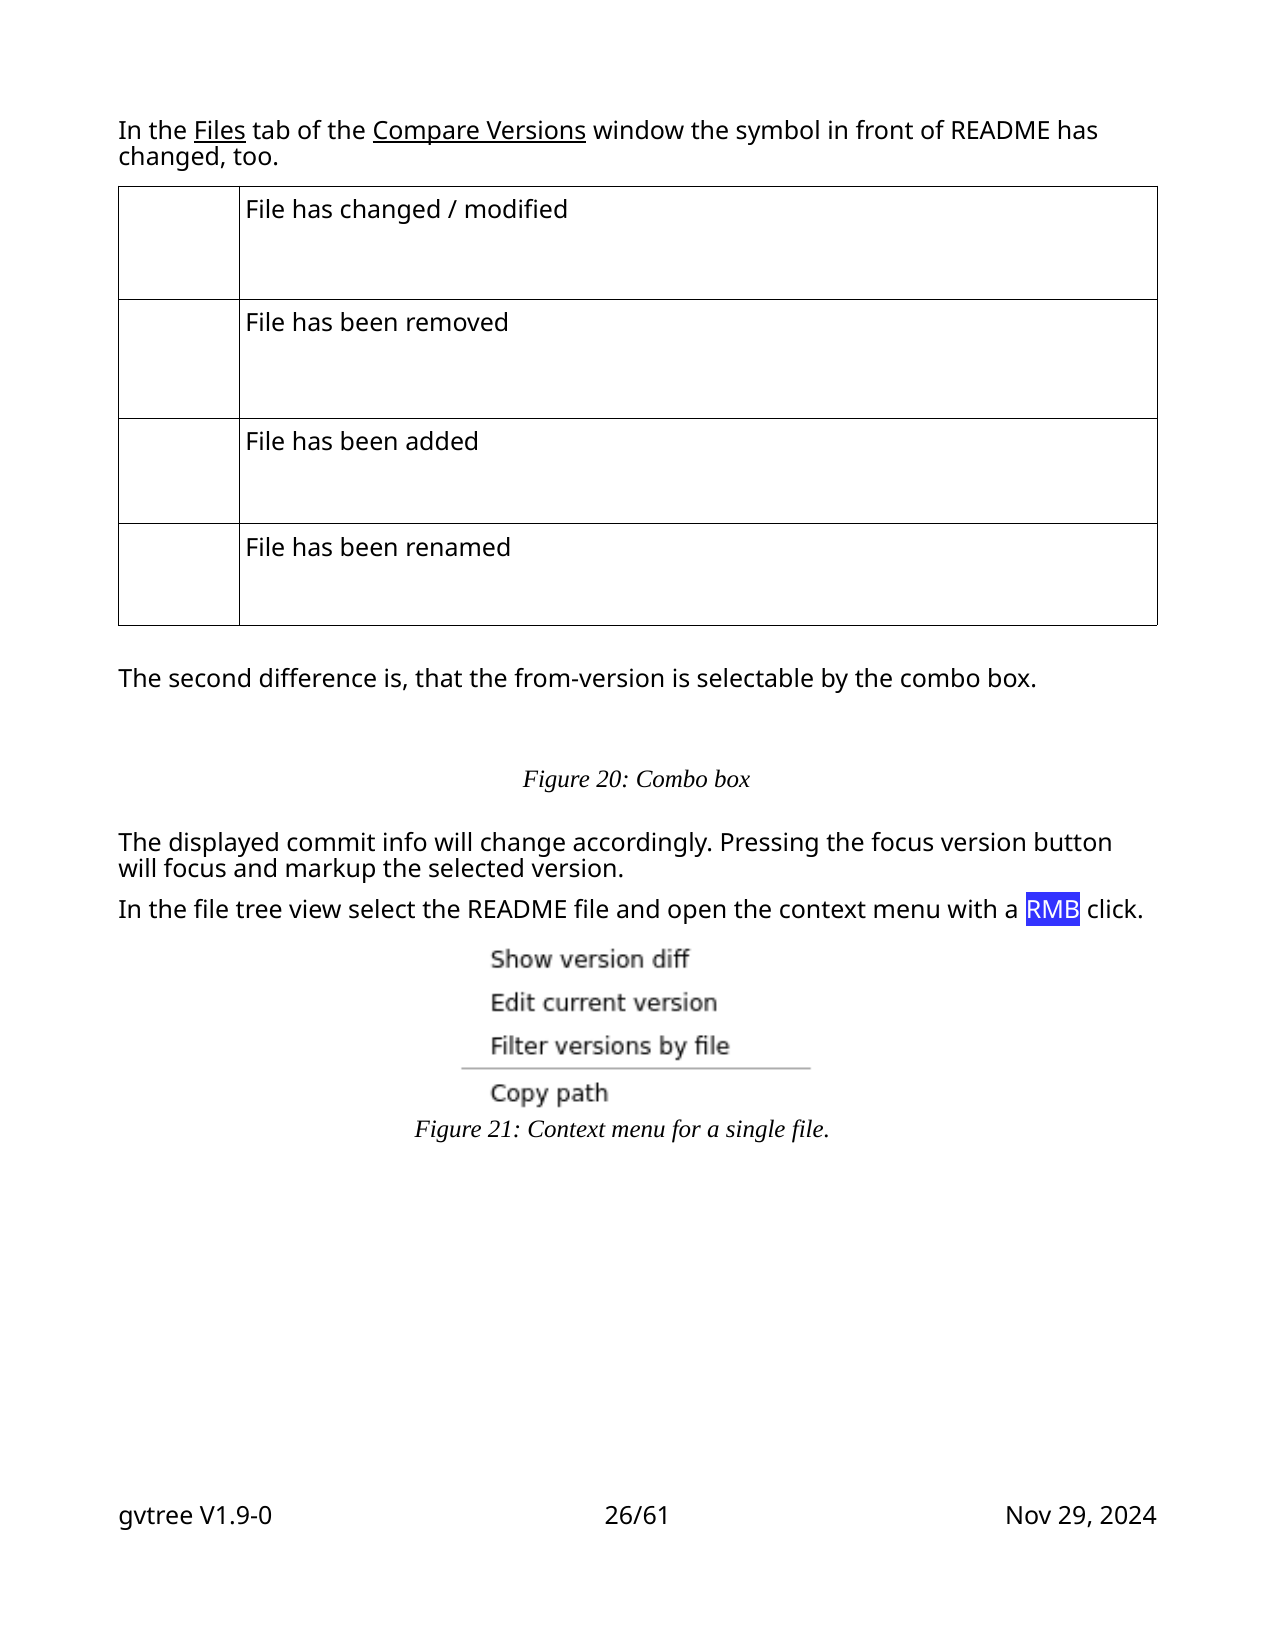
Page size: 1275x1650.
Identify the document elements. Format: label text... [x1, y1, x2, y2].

picture [458, 938, 817, 1115]
table_cell File has been removed [240, 300, 1157, 418]
text Figure 21: Context menu for a single file. [414, 951, 861, 1143]
text Figure 20: Combo box [414, 719, 861, 793]
text The displayed commit info will change accordingly. Pressing the focus version button will focus and markup the selected version. [118, 830, 1157, 883]
text In the Files tab of the Compare Versions window the symbol in front of README has changed, too. [118, 118, 1157, 171]
table_header [119, 187, 239, 299]
table_cell File has been renamed [240, 524, 1157, 625]
table_header File has changed / modified [240, 187, 1157, 299]
table_cell [119, 300, 239, 418]
text The second difference is, that the from-version is selectable by the combo box. [118, 666, 1157, 692]
table_cell [119, 419, 239, 523]
text In the file tree view select the README file and open the context menu with a RMB click. [118, 898, 1157, 924]
table_cell File has been added [240, 419, 1157, 523]
table_cell [119, 524, 239, 625]
